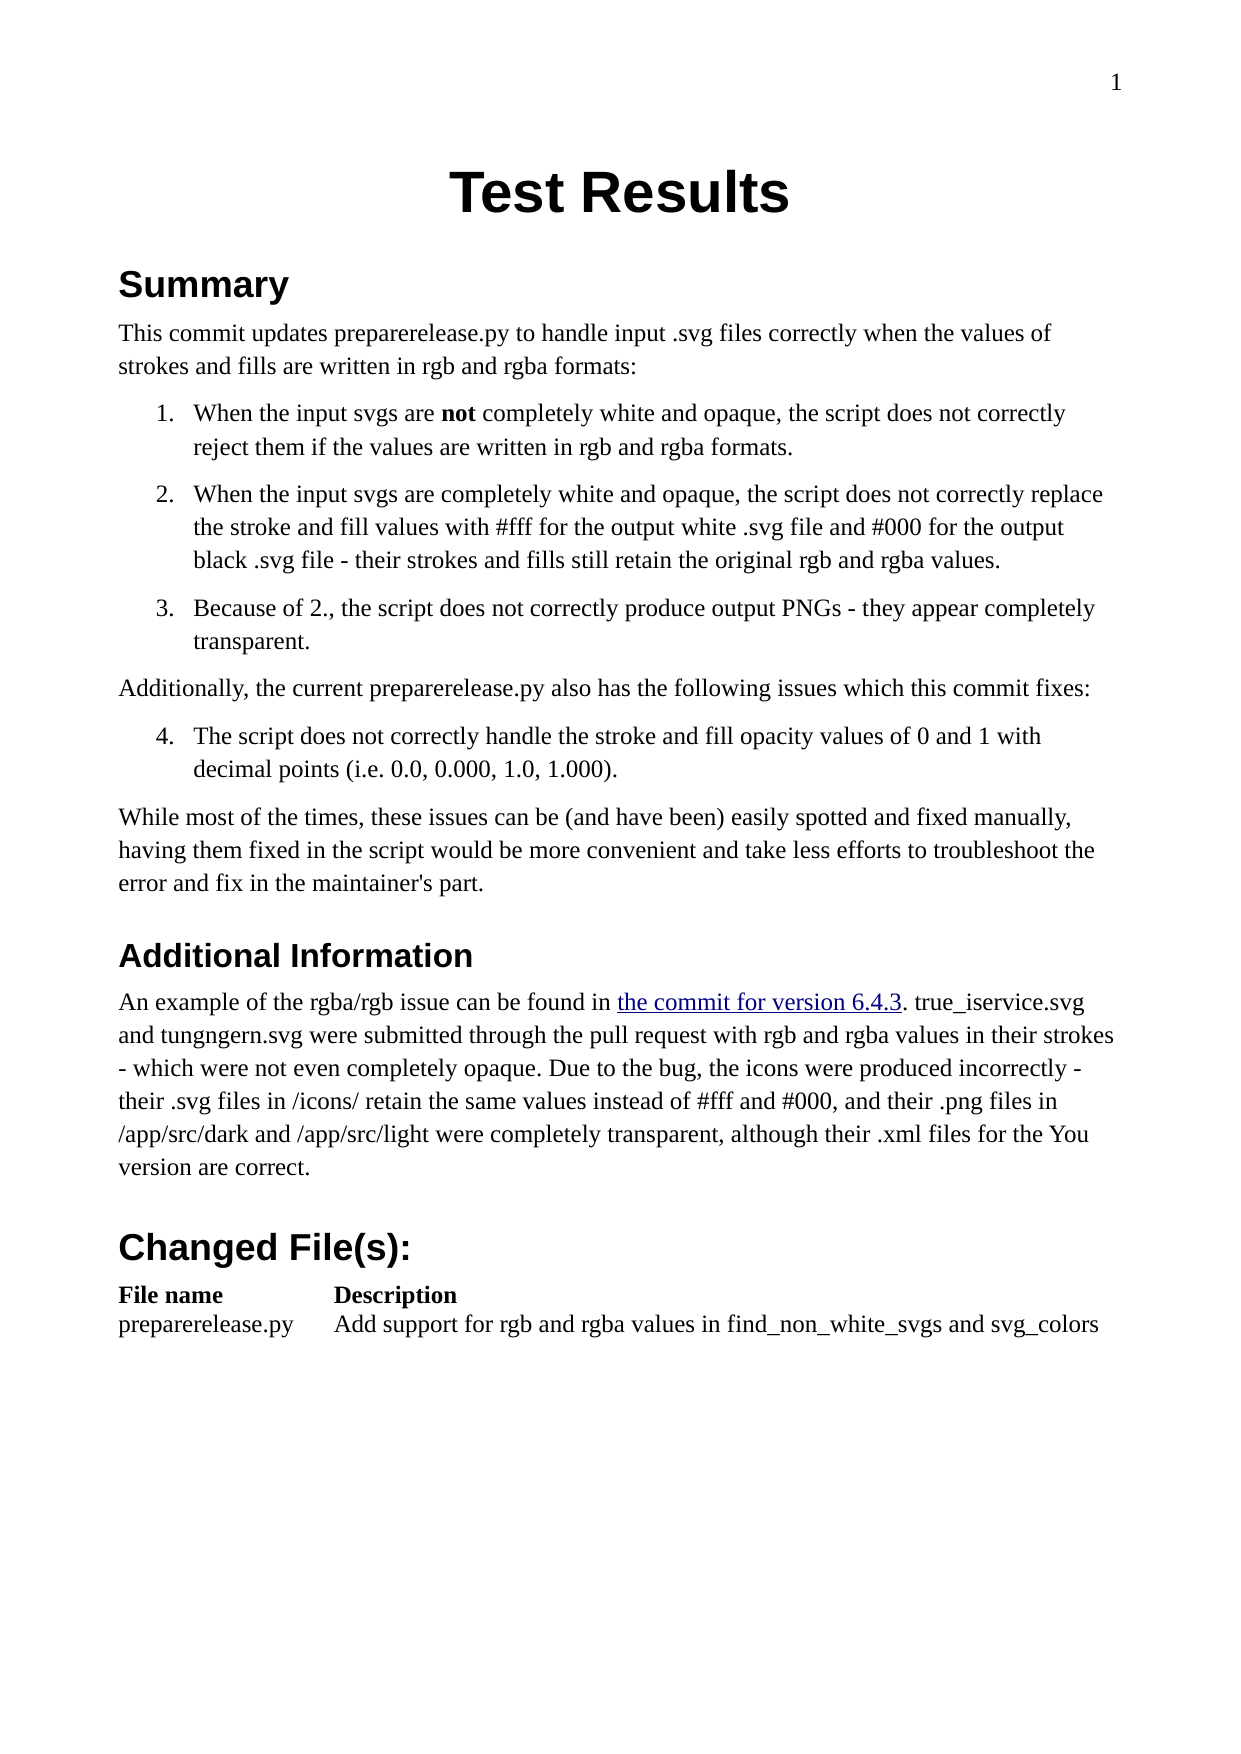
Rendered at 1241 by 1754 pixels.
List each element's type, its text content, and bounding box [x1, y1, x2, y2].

list When the input svgs are completely white and opaque, the script does not correctly replace the stroke and fill values with #fff for the output white .svg file and #000 for the output black .svg file - their strokes and fills still retain the original rgb and rgba values. [156, 479, 1122, 574]
subtitle Summary [118, 262, 1122, 305]
table_header File name [118, 1280, 333, 1309]
text An example of the rgba/rgb issue can be found in the commit for version 6.4.3. true_iservice.svg and tungngern.svg were submitted through the pull request with rgb and rgba values in their strokes - which were not even completely opaque. Due to the bug, the icons were produced incorrectly - their .svg files in /icons/ retain the same values instead of #fff and #000, and their .png files in /app/src/dark and /app/src/light were completely transparent, although their .xml files for the You version are correct. [118, 987, 1122, 1181]
title Test Results [118, 158, 1122, 225]
text This commit updates preparerelease.py to handle input .svg files correctly when the values of strokes and fills are written in rgb and rgba formats: [118, 318, 1122, 380]
subtitle Additional Information [118, 936, 1122, 974]
list When the input svgs are not completely white and opaque, the script does not correctly reject them if the values are written in rgb and rgba formats. [156, 398, 1122, 460]
subtitle Changed File(s): [118, 1225, 1122, 1268]
table_cell preparerelease.py [118, 1309, 333, 1346]
table_cell Add support for rgb and rgba values in find_non_white_svgs and svg_colors [334, 1309, 1112, 1346]
list The script does not correctly handle the stroke and fill opacity values of 0 and 1 with decimal points (i.e. 0.0, 0.000, 1.0, 1.000). [156, 721, 1122, 783]
text Additionally, the current preparerelease.py also has the following issues which this commit fixes: [118, 673, 1122, 702]
list Because of 2., the script does not correctly produce output PNGs - they appear completely transparent. [156, 593, 1122, 654]
text While most of the times, these issues can be (and have been) easily spotted and fixed manually, having them fixed in the script would be more convenient and take less efforts to troubleshoot the error and fix in the maintainer's part. [118, 802, 1122, 896]
table_header Description [334, 1280, 1112, 1309]
